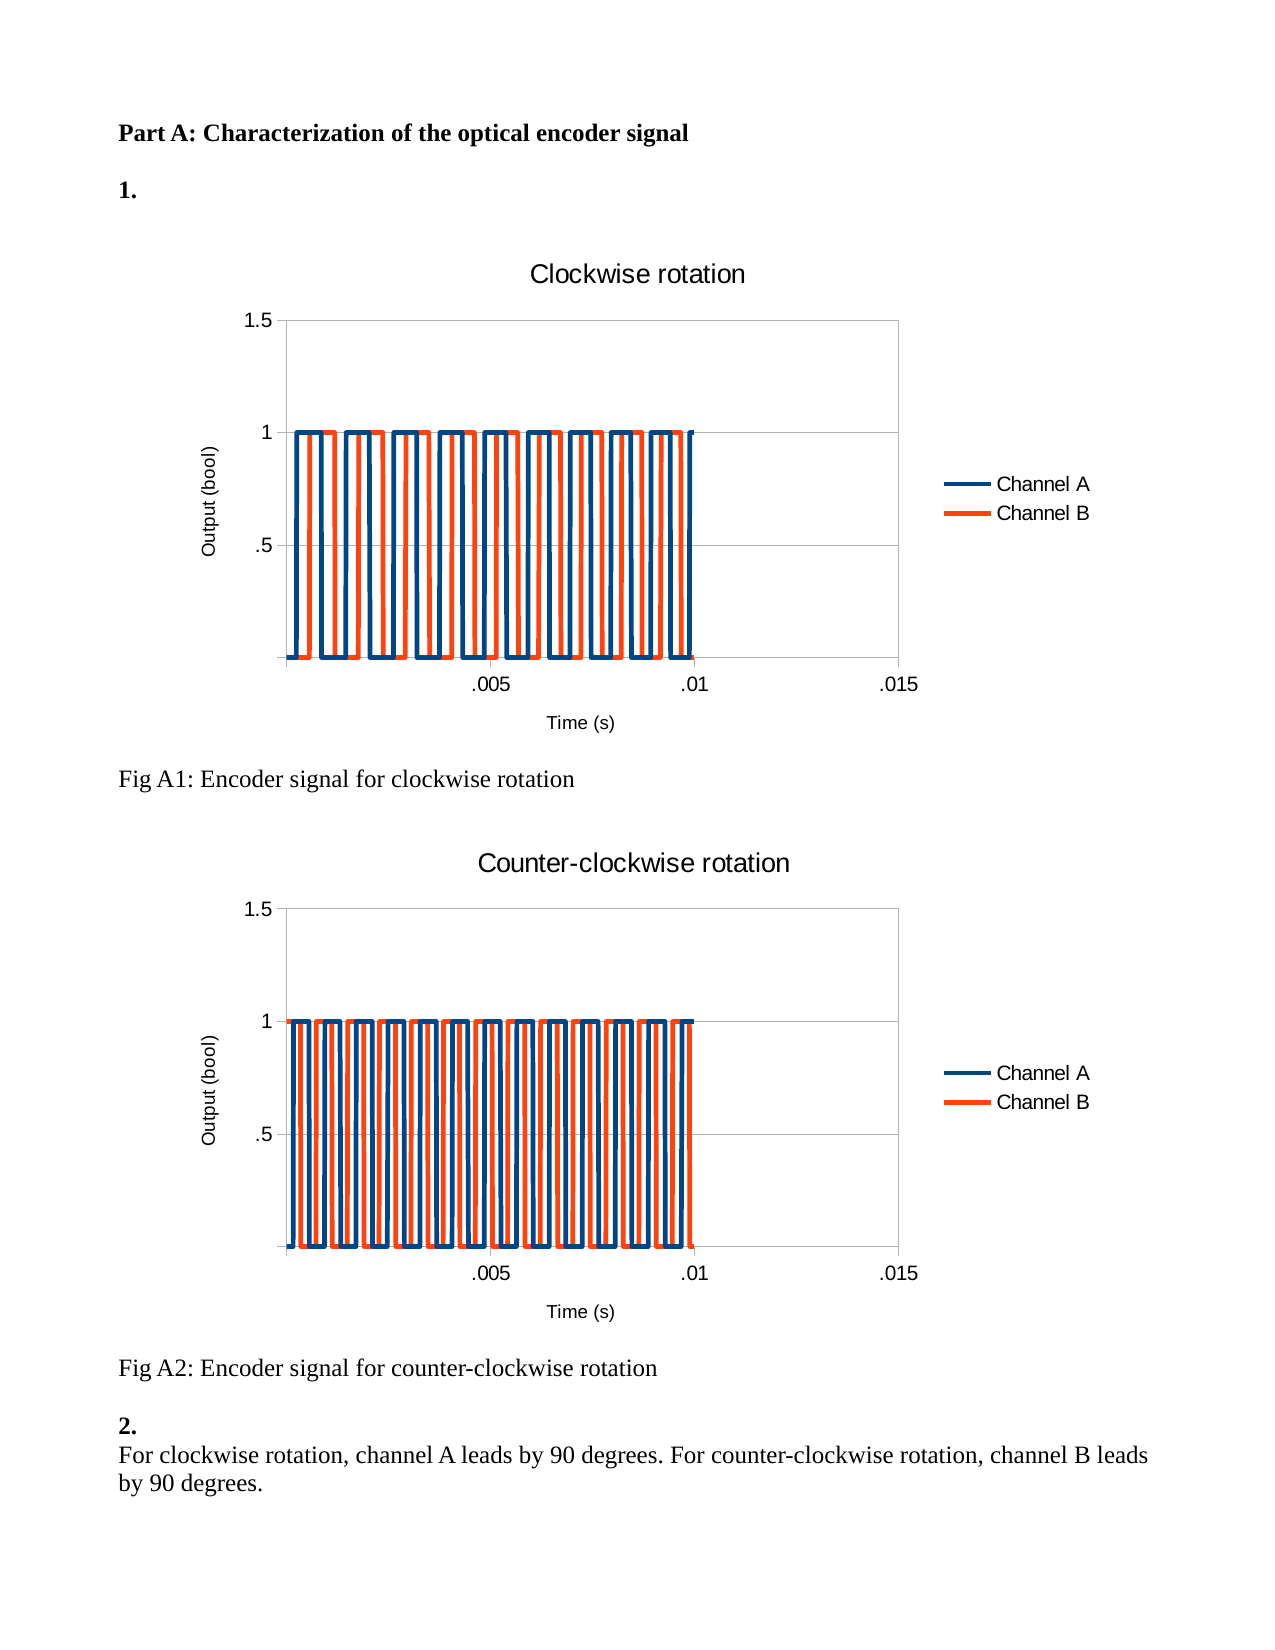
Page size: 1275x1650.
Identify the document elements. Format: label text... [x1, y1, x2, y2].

text For clockwise rotation, channel A leads by 90 degrees. For counter-clockwise rotation, channel B leads by 90 degrees. [118, 1440, 1157, 1497]
text 1. [118, 176, 1157, 204]
text Part A: Characterization of the optical encoder signal [118, 118, 1157, 147]
text Fig A1: Encoder signal for clockwise rotation [118, 233, 1157, 793]
text Fig A2: Encoder signal for counter-clockwise rotation [118, 822, 1157, 1382]
text 2. [118, 1411, 1157, 1440]
